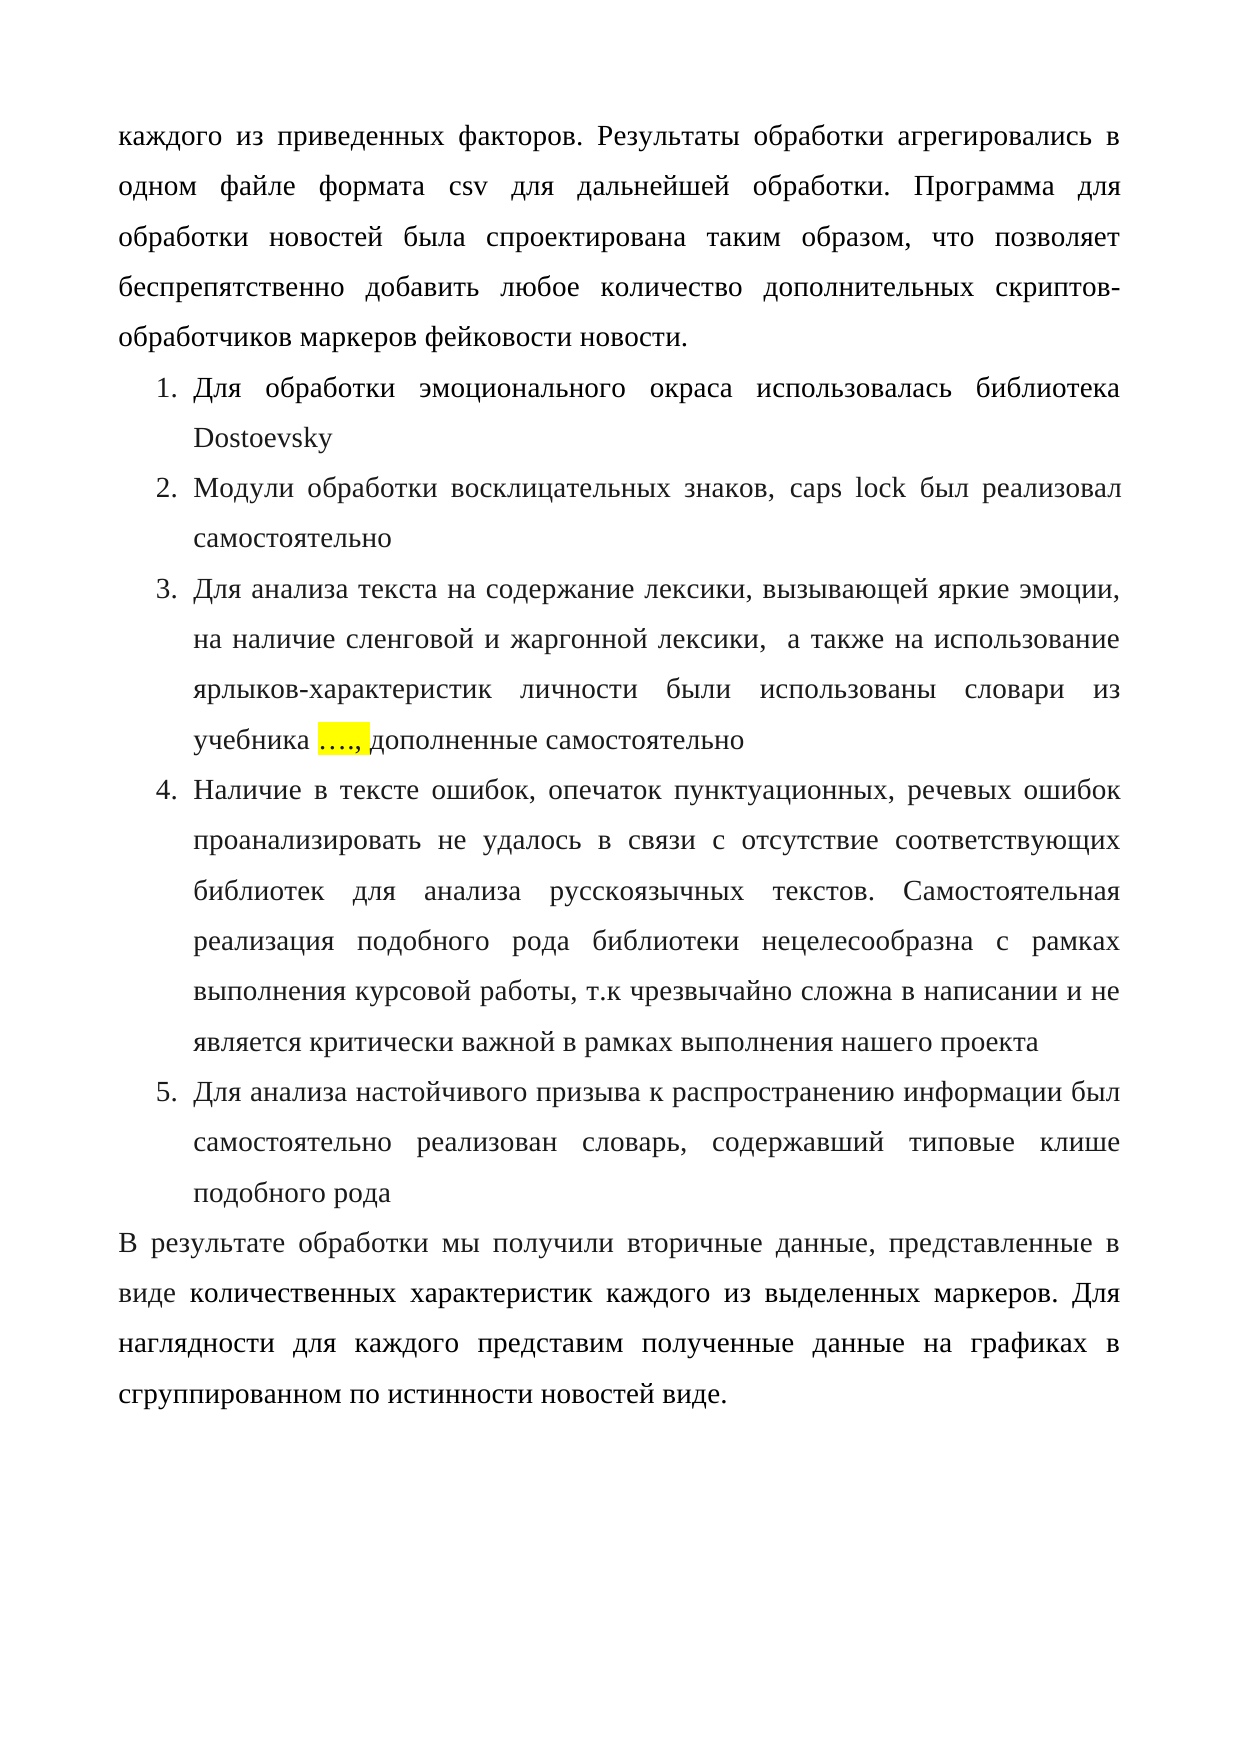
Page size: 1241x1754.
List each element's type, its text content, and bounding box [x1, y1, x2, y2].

list Для анализа текста на содержание лексики, вызывающей яркие эмоции, на наличие сленговой и жаргонной лексики, а также на использование ярлыков-характеристик личности были использованы словари из учебника …., дополненные самостоятельно [156, 571, 1122, 755]
list Для обработки эмоционального окраса использовалась библиотека Dostoevsky [156, 370, 1122, 453]
list Модули обработки восклицательных знаков, caps lock был реализовал самостоятельно [156, 470, 1122, 554]
text В результате обработки мы получили вторичные данные, представленные в виде количественных характеристик каждого из выделенных маркеров. Для наглядности для каждого представим полученные данные на графиках в сгруппированном по истинности новостей виде. [118, 1225, 1122, 1409]
text каждого из приведенных факторов. Результаты обработки агрегировались в одном файле формата csv для дальнейшей обработки. Программа для обработки новостей была спроектирована таким образом, что позволяет беспрепятственно добавить любое количество дополнительных скриптов-обработчиков маркеров фейковости новости. [118, 118, 1122, 353]
list Наличие в тексте ошибок, опечаток пунктуационных, речевых ошибок проанализировать не удалось в связи с отсутствие соответствующих библиотек для анализа русскоязычных текстов. Самостоятельная реализация подобного рода библиотеки нецелесообразна с рамках выполнения курсовой работы, т.к чрезвычайно сложна в написании и не является критически важной в рамках выполнения нашего проекта [156, 772, 1122, 1057]
list Для анализа настойчивого призыва к распространению информации был самостоятельно реализован словарь, содержавший типовые клише подобного рода [156, 1074, 1122, 1208]
